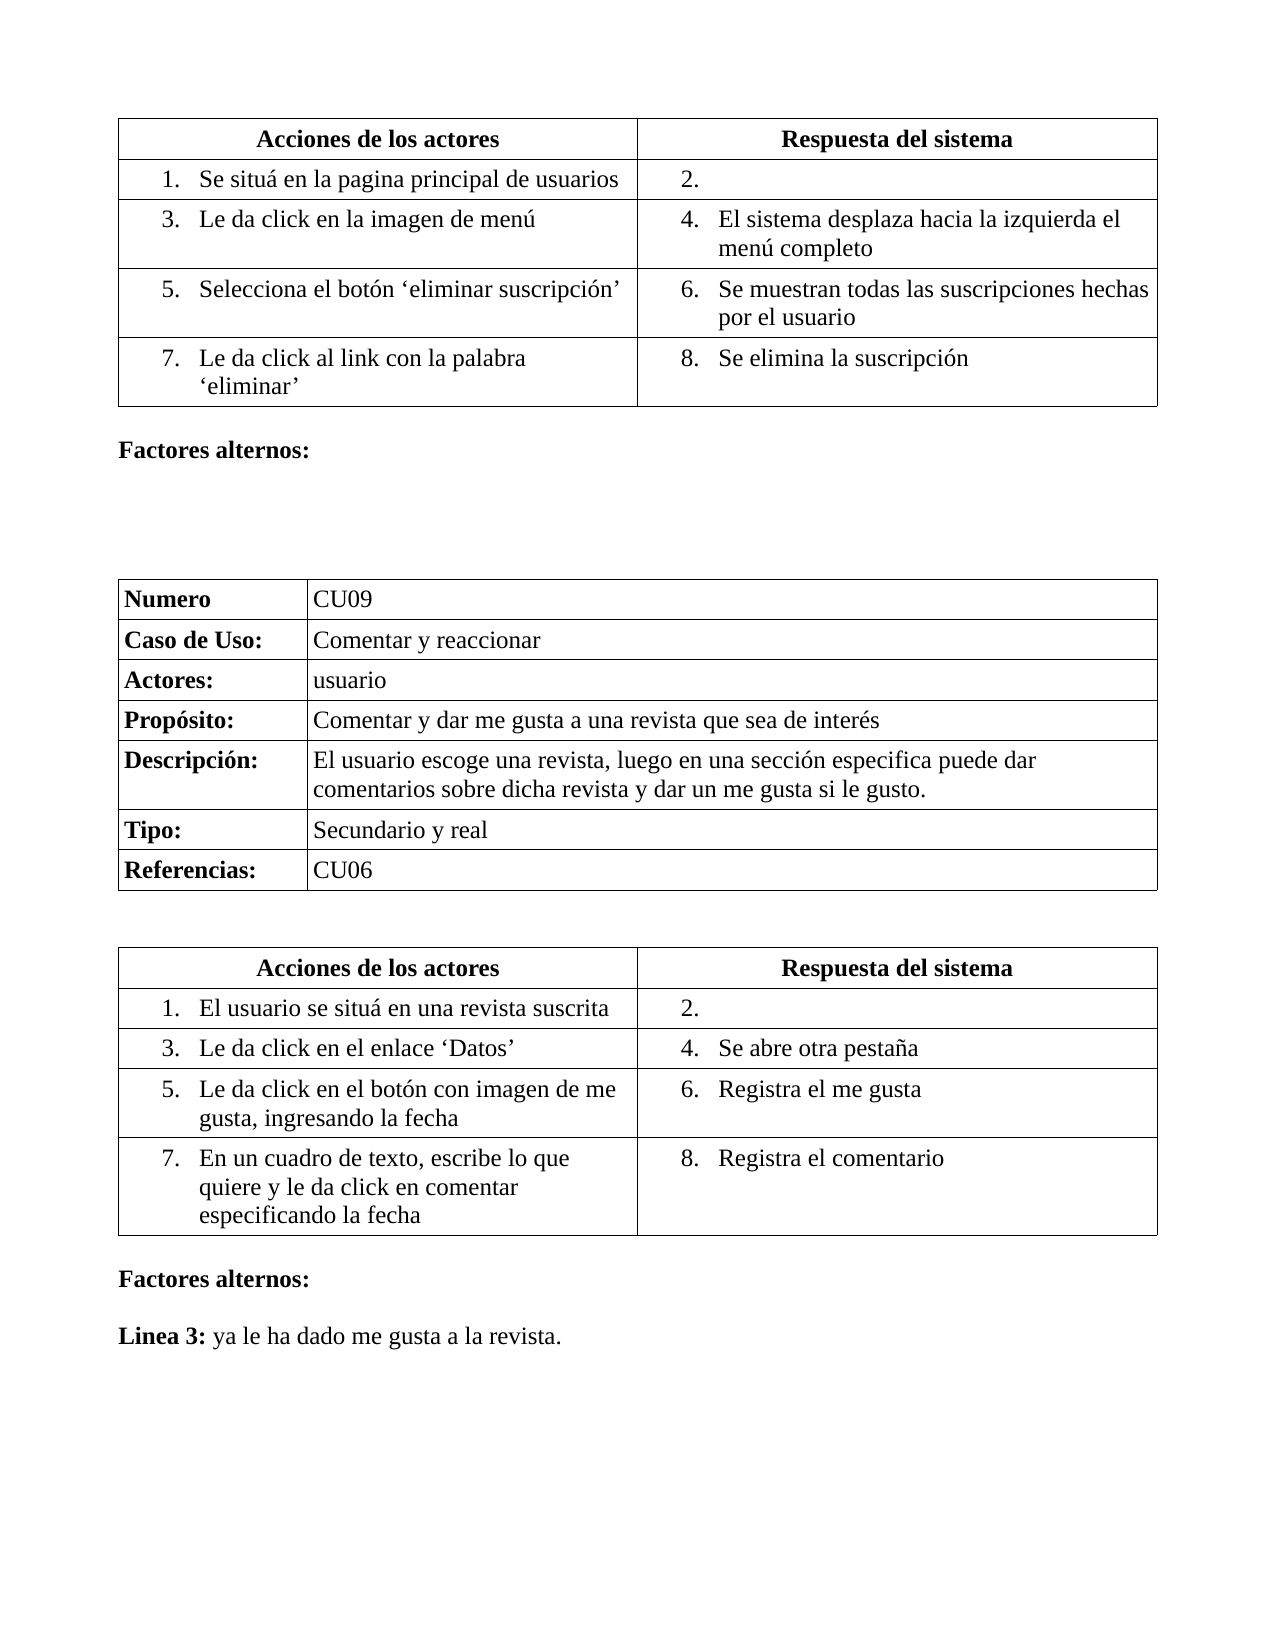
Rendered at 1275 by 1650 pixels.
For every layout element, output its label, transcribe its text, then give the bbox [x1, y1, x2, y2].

table_cell Se situá en la pagina principal de usuarios [119, 160, 637, 199]
text Linea 3: ya le ha dado me gusta a la revista. [118, 1321, 1157, 1350]
table_cell Caso de Uso: [119, 620, 307, 659]
table_cell [638, 989, 1157, 1028]
table_header Numero [119, 580, 307, 619]
table_cell Le da click al link con la palabra ‘eliminar’ [119, 338, 637, 406]
table_header Respuesta del sistema [638, 948, 1157, 987]
table_cell Actores: [119, 660, 307, 699]
table_cell Selecciona el botón ‘eliminar suscripción’ [119, 269, 637, 337]
table_cell Registra el comentario [638, 1138, 1157, 1235]
table_cell Se abre otra pestaña [638, 1029, 1157, 1068]
table_cell Le da click en la imagen de menú [119, 200, 637, 268]
table_cell Le da click en el enlace ‘Datos’ [119, 1029, 637, 1068]
table_cell El usuario se situá en una revista suscrita [119, 989, 637, 1028]
table_cell Se elimina la suscripción [638, 338, 1157, 406]
table_header Respuesta del sistema [638, 119, 1157, 158]
table_cell Descripción: [119, 741, 307, 809]
table_cell Comentar y reaccionar [308, 620, 1157, 659]
table_header Acciones de los actores [119, 948, 637, 987]
table_cell CU06 [308, 850, 1157, 889]
table_cell [638, 160, 1157, 199]
table_cell El sistema desplaza hacia la izquierda el menú completo [638, 200, 1157, 268]
table_cell Registra el me gusta [638, 1069, 1157, 1137]
table_header CU09 [308, 580, 1157, 619]
table_cell Tipo: [119, 810, 307, 849]
table_cell Se muestran todas las suscripciones hechas por el usuario [638, 269, 1157, 337]
table_cell Propósito: [119, 701, 307, 740]
table_header Acciones de los actores [119, 119, 637, 158]
table_cell Le da click en el botón con imagen de me gusta, ingresando la fecha [119, 1069, 637, 1137]
table_cell Comentar y dar me gusta a una revista que sea de interés [308, 701, 1157, 740]
text Factores alternos: [118, 435, 1157, 463]
table_cell Secundario y real [308, 810, 1157, 849]
table_cell usuario [308, 660, 1157, 699]
table_cell En un cuadro de texto, escribe lo que quiere y le da click en comentar especificando la fecha [119, 1138, 637, 1235]
text Factores alternos: [118, 1264, 1157, 1292]
table_cell El usuario escoge una revista, luego en una sección especifica puede dar comentarios sobre dicha revista y dar un me gusta si le gusto. [308, 741, 1157, 809]
table_cell Referencias: [119, 850, 307, 889]
